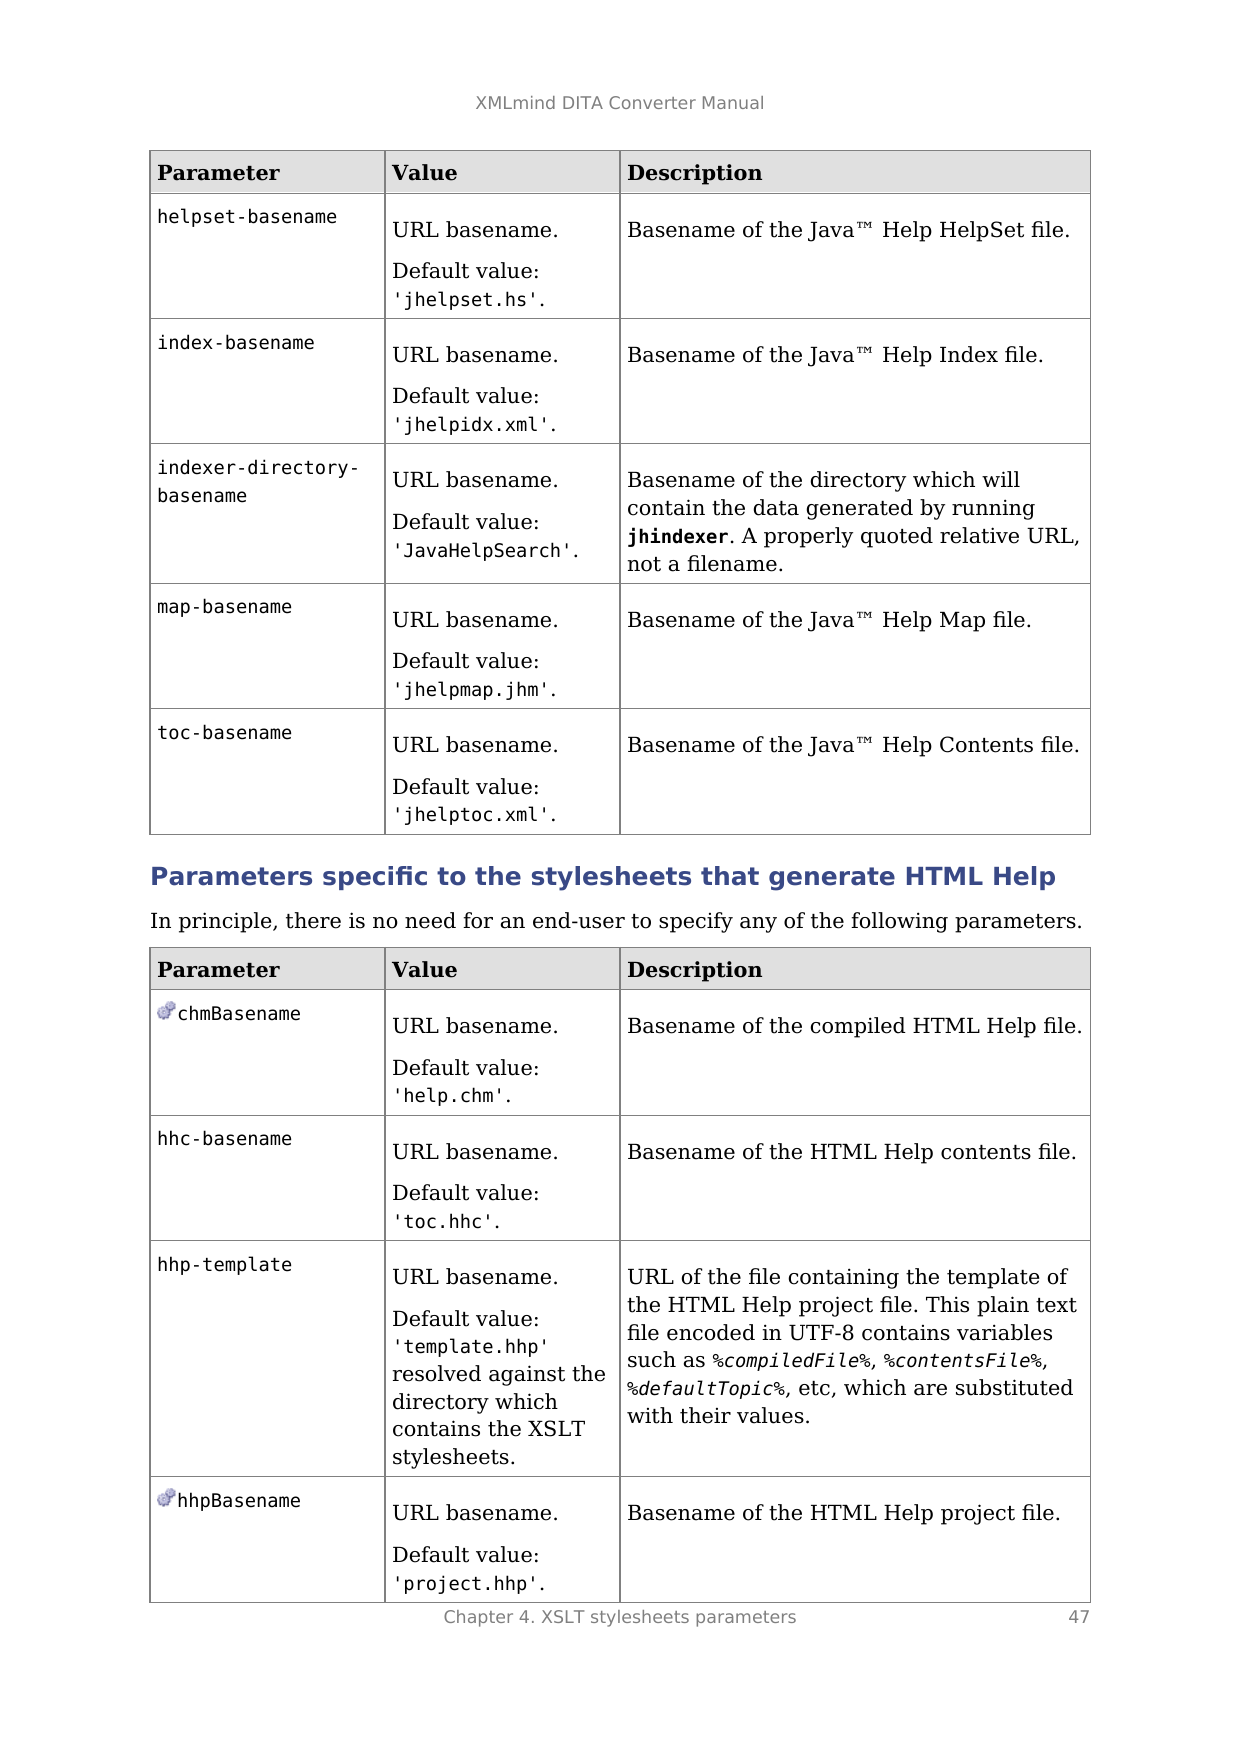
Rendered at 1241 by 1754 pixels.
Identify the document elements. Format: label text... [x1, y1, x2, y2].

table_header Parameter [151, 151, 384, 192]
table_cell Basename of the compiled HTML Help file. [621, 990, 1090, 1114]
table_header Value [386, 151, 619, 192]
table_cell hhp-template [151, 1241, 384, 1476]
table_cell URL basename. Default value: 'jhelptoc.xml'. [386, 709, 619, 833]
picture [156, 1487, 177, 1508]
table_cell URL basename. Default value: 'JavaHelpSearch'. [386, 444, 619, 583]
table_header Description [621, 151, 1090, 192]
table_cell Basename of the Java™ Help Contents file. [621, 709, 1090, 833]
table_cell Basename of the Java™ Help HelpSet file. [621, 194, 1090, 318]
picture [156, 1000, 177, 1021]
table_cell toc-basename [151, 709, 384, 833]
table_header Description [621, 948, 1090, 989]
text In principle, there is no need for an end-user to specify any of the following parameters. [150, 905, 1090, 933]
table_cell URL basename. Default value: 'toc.hhc'. [386, 1116, 619, 1240]
table_header Parameter [151, 948, 384, 989]
table_cell Basename of the Java™ Help Index file. [621, 319, 1090, 443]
table_cell indexer-directory-basename [151, 444, 384, 583]
table_cell Basename of the HTML Help project file. [621, 1477, 1090, 1602]
text Parameters specific to the stylesheets that generate HTML Help [150, 862, 1090, 891]
table_cell Basename of the Java™ Help Map file. [621, 584, 1090, 708]
table_cell URL basename. Default value: 'jhelpidx.xml'. [386, 319, 619, 443]
table_header Value [386, 948, 619, 989]
table_cell Basename of the directory which will contain the data generated by running jhindexer. A properly quoted relative URL, not a filename. [621, 444, 1090, 583]
table_cell helpset-basename [151, 194, 384, 318]
table_cell URL basename. Default value: 'jhelpset.hs'. [386, 194, 619, 318]
table_cell URL basename. Default value: 'jhelpmap.jhm'. [386, 584, 619, 708]
table_cell URL basename. Default value: 'project.hhp'. [386, 1477, 619, 1602]
table_cell index-basename [151, 319, 384, 443]
table_cell URL basename. Default value: 'help.chm'. [386, 990, 619, 1114]
table_cell URL basename. Default value: 'template.hhp' resolved against the directory which contains the XSLT stylesheets. [386, 1241, 619, 1476]
table_cell Basename of the HTML Help contents file. [621, 1116, 1090, 1240]
table_cell hhc-basename [151, 1116, 384, 1240]
table_cell map-basename [151, 584, 384, 708]
table_cell chmBasename [151, 990, 384, 1114]
table_cell URL of the file containing the template of the HTML Help project file. This plain text file encoded in UTF-8 contains variables such as %compiledFile%, %contentsFile%, %defaultTopic%, etc, which are substituted with their values. [621, 1241, 1090, 1476]
table_cell hhpBasename [151, 1477, 384, 1602]
